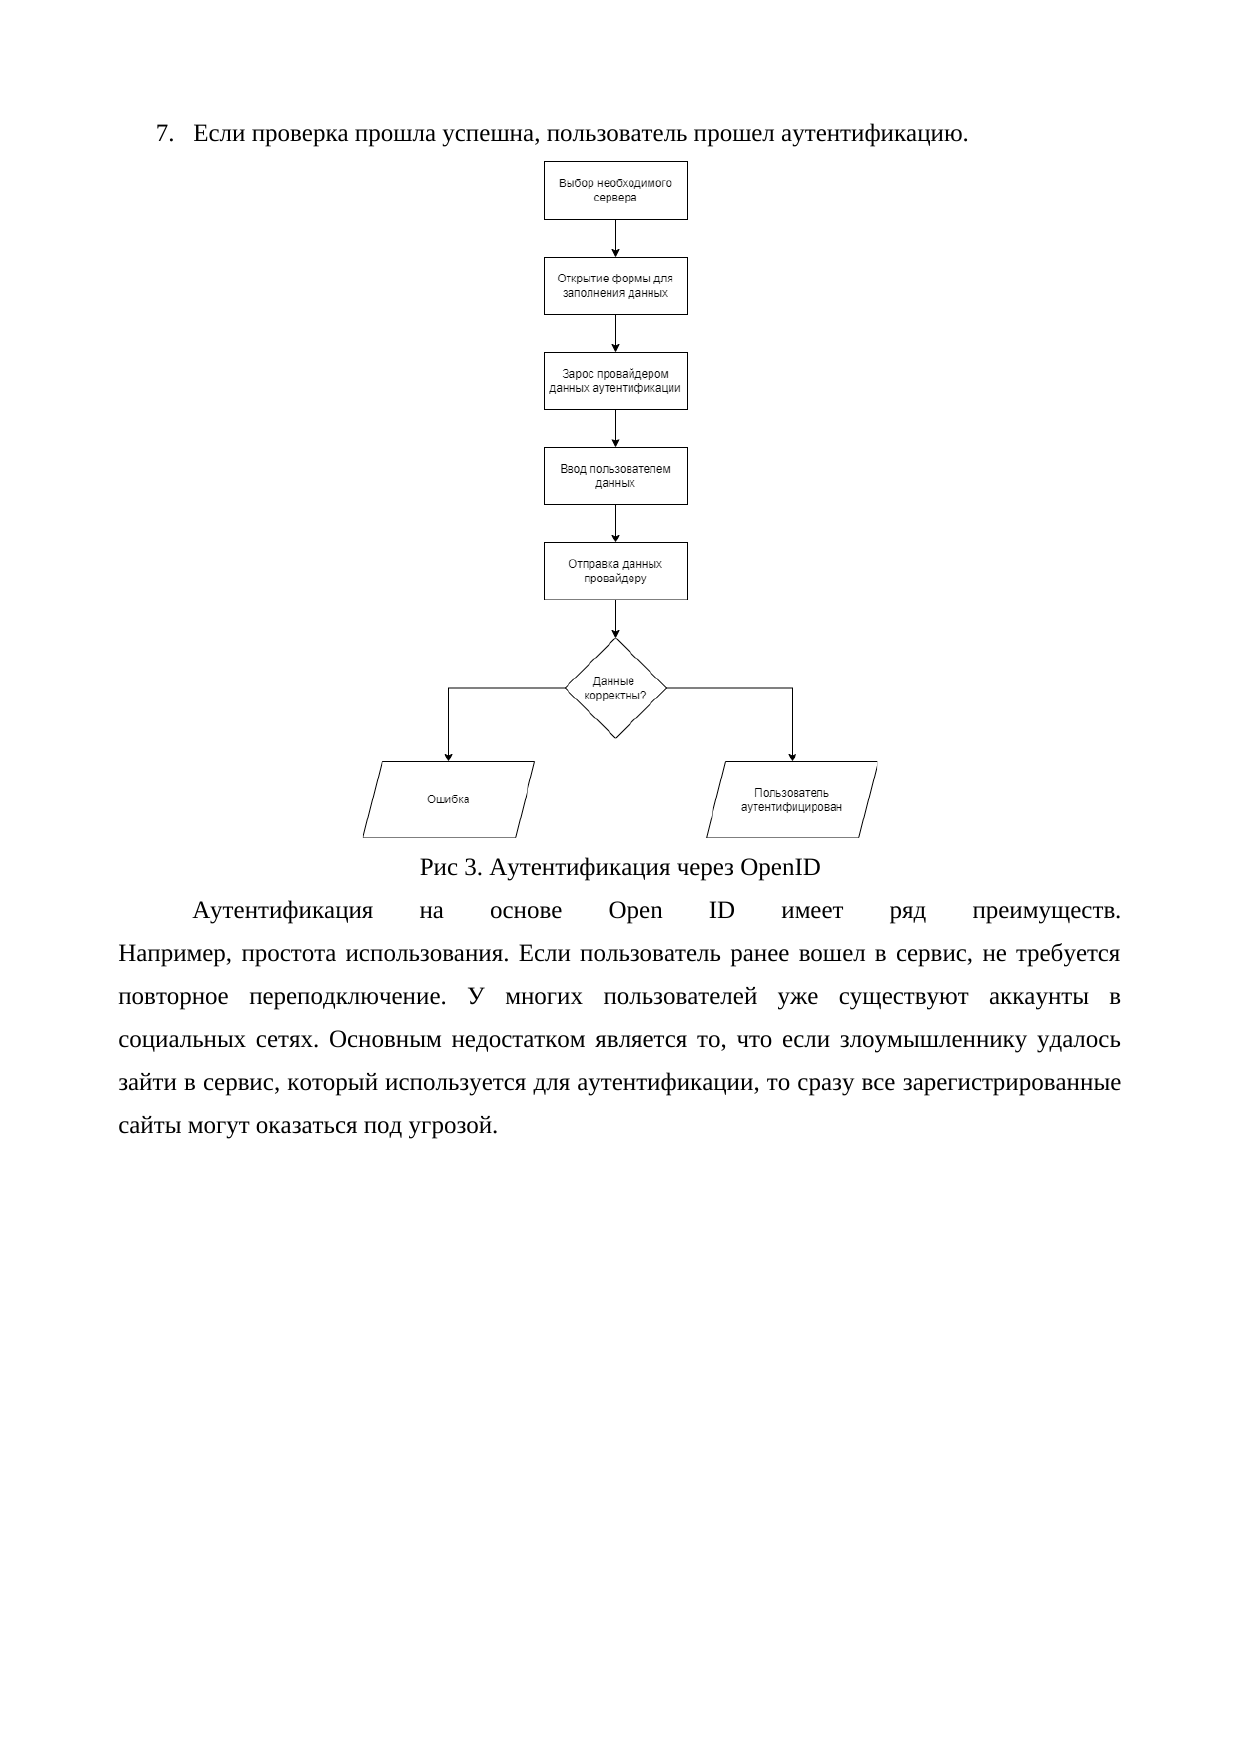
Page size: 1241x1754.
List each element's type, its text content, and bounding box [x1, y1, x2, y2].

picture [362, 161, 878, 838]
text Аутентификация на основе Open ID имеет ряд преимуществ. Например, простота использования. Если пользователь ранее вошел в сервис, не требуется повторное переподключение. У многих пользователей уже существуют аккаунты в социальных сетях. Основным недостатком является то, что если злоумышленнику удалось зайти в сервис, который используется для аутентификации, то сразу все зарегистрированные сайты могут оказаться под угрозой. [118, 895, 1122, 1139]
text Рис 3. Аутентификация через OpenID [118, 852, 1122, 881]
list Если проверка прошла успешна, пользователь прошел аутентификацию. [156, 118, 1122, 147]
